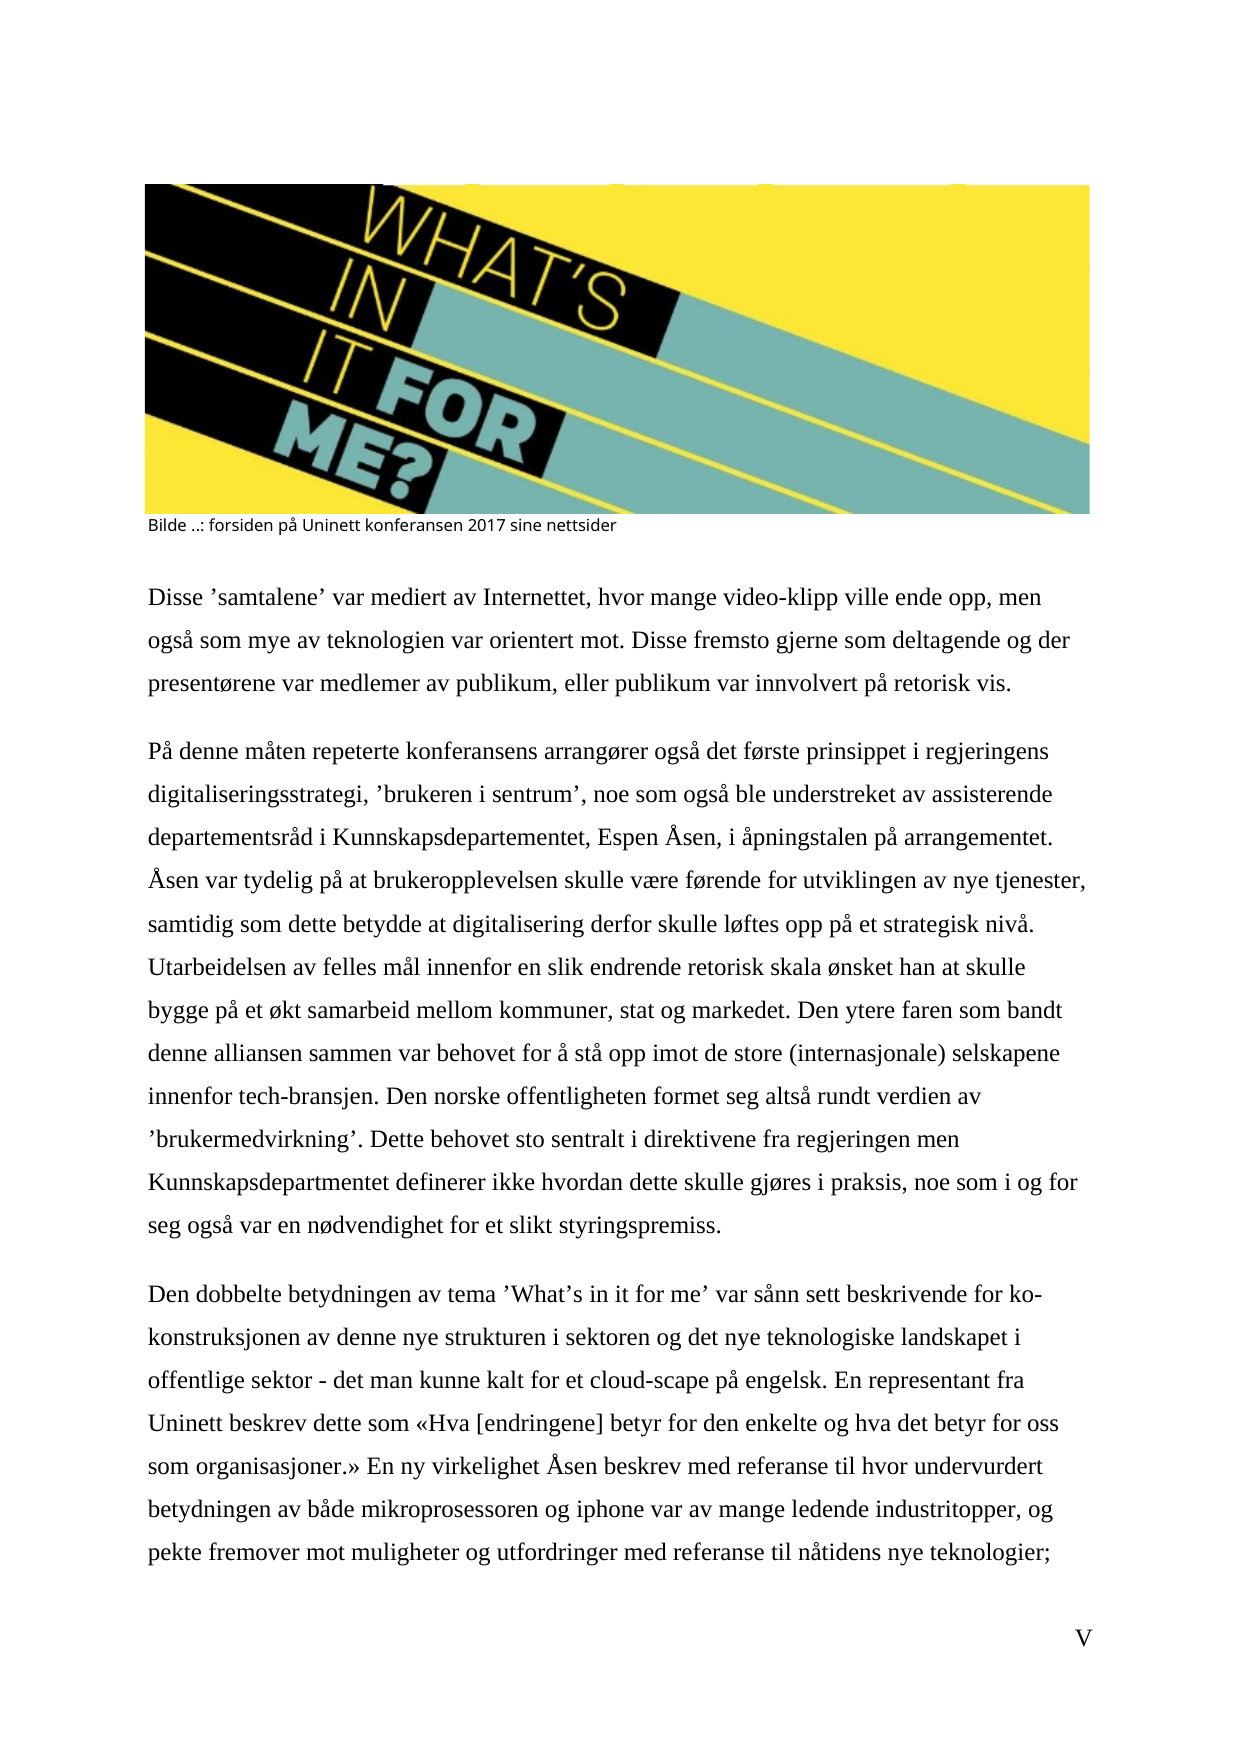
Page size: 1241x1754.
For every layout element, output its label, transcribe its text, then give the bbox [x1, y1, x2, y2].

text På denne måten repeterte konferansens arrangører også det første prinsippet i regjeringens digitaliseringsstrategi, ’brukeren i sentrum’, noe som også ble understreket av assisterende departementsråd i Kunnskapsdepartementet, Espen Åsen, i åpningstalen på arrangementet. Åsen var tydelig på at brukeropplevelsen skulle være førende for utviklingen av nye tjenester, samtidig som dette betydde at digitalisering derfor skulle løftes opp på et strategisk nivå. Utarbeidelsen av felles mål innenfor en slik endrende retorisk skala ønsket han at skulle bygge på et økt samarbeid mellom kommuner, stat og markedet. Den ytere faren som bandt denne alliansen sammen var behovet for å stå opp imot de store (internasjonale) selskapene innenfor tech-bransjen. Den norske offentligheten formet seg altså rundt verdien av ’brukermedvirkning’. Dette behovet sto sentralt i direktivene fra regjeringen men Kunnskapsdepartmentet definerer ikke hvordan dette skulle gjøres i praksis, noe som i og for seg også var en nødvendighet for et slikt styringspremiss. [148, 736, 1092, 1239]
text Disse ’samtalene’ var mediert av Internettet, hvor mange video-klipp ville ende opp, men også som mye av teknologien var orientert mot. Disse fremsto gjerne som deltagende og der presentørene var medlemer av publikum, eller publikum var innvolvert på retorisk vis. [148, 582, 1092, 697]
text Den dobbelte betydningen av tema ’What’s in it for me’ var sånn sett beskrivende for ko-konstruksjonen av denne nye strukturen i sektoren og det nye teknologiske landskapet i offentlige sektor - det man kunne kalt for et cloud-scape på engelsk. En representant fra Uninett beskrev dette som «Hva [endringene] betyr for den enkelte og hva det betyr for oss som organisasjoner.» En ny virkelighet Åsen beskrev med referanse til hvor undervurdert betydningen av både mikroprosessoren og iphone var av mange ledende industritopper, og pekte fremover mot muligheter og utfordringer med referanse til nåtidens nye teknologier; [148, 1279, 1092, 1566]
text Bilde ..: forsiden på Uninett konferansen 2017 sine nettsider [148, 165, 1092, 536]
picture [144, 184, 1090, 514]
